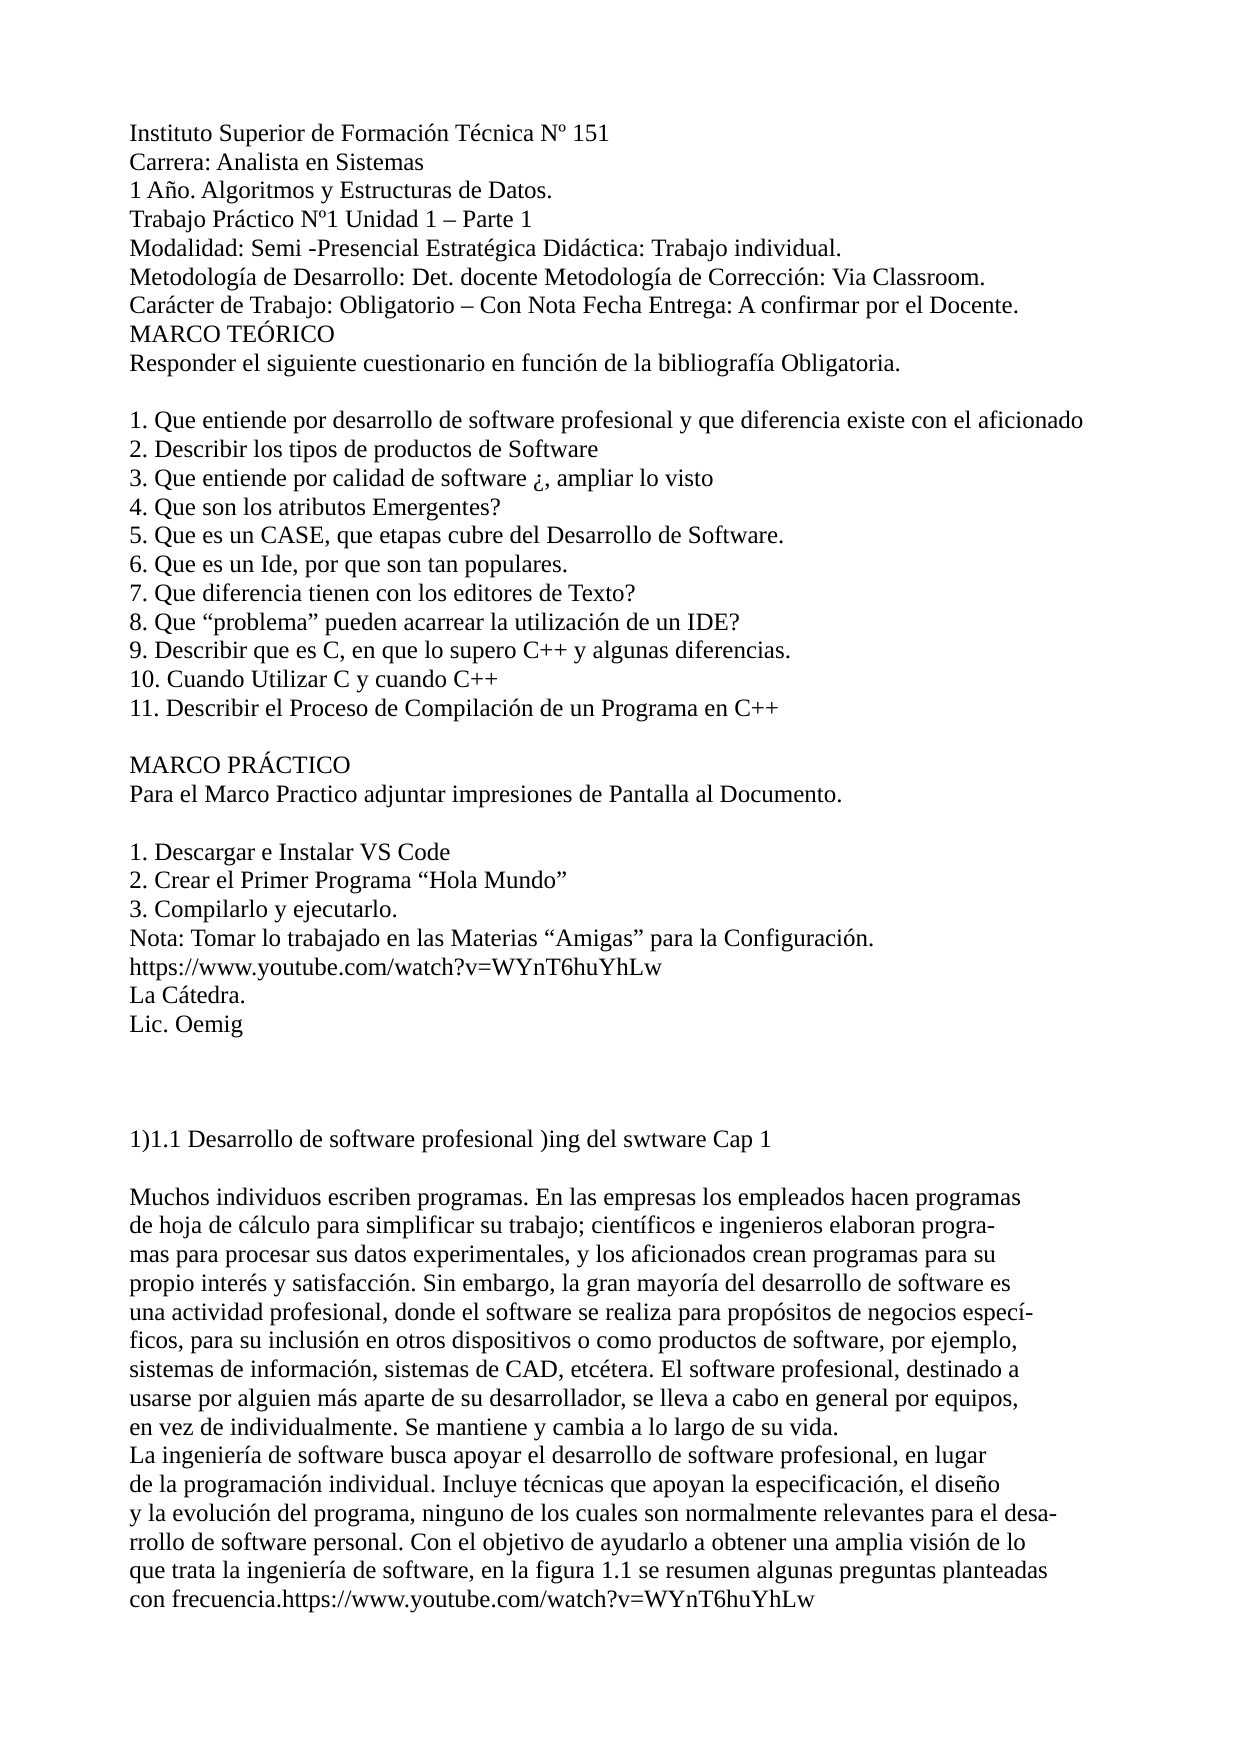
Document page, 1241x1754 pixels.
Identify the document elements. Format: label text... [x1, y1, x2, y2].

text 1. Descargar e Instalar VS Code [129, 837, 1122, 866]
text 1. Que entiende por desarrollo de software profesional y que diferencia existe con el aficionado [129, 406, 1122, 434]
text Muchos individuos escriben programas. En las empresas los empleados hacen programas [129, 1182, 1122, 1211]
text Lic. Oemig [129, 1009, 1122, 1038]
text 4. Que son los atributos Emergentes? [129, 492, 1122, 521]
text 7. Que diferencia tienen con los editores de Texto? [129, 578, 1122, 607]
text y la evolución del programa, ninguno de los cuales son normalmente relevantes para el desa- [129, 1498, 1122, 1527]
text 1)1.1 Desarrollo de software profesional )ing del swtware Cap 1 [129, 1124, 1122, 1153]
text Carácter de Trabajo: Obligatorio – Con Nota Fecha Entrega: A confirmar por el Docente. [129, 291, 1122, 319]
text Metodología de Desarrollo: Det. docente Metodología de Corrección: Via Classroom. [129, 262, 1122, 291]
text mas para procesar sus datos experimentales, y los aficionados crean programas para su [129, 1239, 1122, 1268]
text Modalidad: Semi -Presencial Estratégica Didáctica: Trabajo individual. [129, 233, 1122, 262]
text https://www.youtube.com/watch?v=WYnT6huYhLw [129, 952, 1122, 981]
text una actividad profesional, donde el software se realiza para propósitos de negocios especí- [129, 1297, 1122, 1326]
text que trata la ingeniería de software, en la figura 1.1 se resumen algunas preguntas planteadas [129, 1556, 1122, 1584]
text Responder el siguiente cuestionario en función de la bibliografía Obligatoria. [129, 348, 1122, 377]
text 2. Crear el Primer Programa “Hola Mundo” [129, 866, 1122, 894]
text 3. Compilarlo y ejecutarlo. [129, 894, 1122, 923]
text con frecuencia.https://www.youtube.com/watch?v=WYnT6huYhLw [129, 1584, 1122, 1613]
text en vez de individualmente. Se mantiene y cambia a lo largo de su vida. [129, 1412, 1122, 1441]
text La Cátedra. [129, 981, 1122, 1009]
text 10. Cuando Utilizar C y cuando C++ [129, 664, 1122, 693]
text 9. Describir que es C, en que lo supero C++ y algunas diferencias. [129, 636, 1122, 664]
text de hoja de cálculo para simplificar su trabajo; científicos e ingenieros elaboran progra- [129, 1211, 1122, 1239]
text Trabajo Práctico Nº1 Unidad 1 – Parte 1 [129, 204, 1122, 233]
text sistemas de información, sistemas de CAD, etcétera. El software profesional, destinado a [129, 1354, 1122, 1383]
text ficos, para su inclusión en otros dispositivos o como productos de software, por ejemplo, [129, 1326, 1122, 1354]
text Instituto Superior de Formación Técnica Nº 151 [129, 118, 1122, 147]
text La ingeniería de software busca apoyar el desarrollo de software profesional, en lugar [129, 1441, 1122, 1469]
text Carrera: Analista en Sistemas [129, 147, 1122, 176]
text 8. Que “problema” pueden acarrear la utilización de un IDE? [129, 607, 1122, 636]
text rrollo de software personal. Con el objetivo de ayudarlo a obtener una amplia visión de lo [129, 1527, 1122, 1556]
text Nota: Tomar lo trabajado en las Materias “Amigas” para la Configuración. [129, 923, 1122, 952]
text MARCO PRÁCTICO [129, 751, 1122, 779]
text MARCO TEÓRICO [129, 319, 1122, 348]
text 6. Que es un Ide, por que son tan populares. [129, 549, 1122, 578]
text 11. Describir el Proceso de Compilación de un Programa en C++ [129, 693, 1122, 722]
text 5. Que es un CASE, que etapas cubre del Desarrollo de Software. [129, 521, 1122, 549]
text propio interés y satisfacción. Sin embargo, la gran mayoría del desarrollo de software es [129, 1268, 1122, 1297]
text de la programación individual. Incluye técnicas que apoyan la especificación, el diseño [129, 1469, 1122, 1498]
text 1 Año. Algoritmos y Estructuras de Datos. [129, 176, 1122, 204]
text 3. Que entiende por calidad de software ¿, ampliar lo visto [129, 463, 1122, 492]
text usarse por alguien más aparte de su desarrollador, se lleva a cabo en general por equipos, [129, 1383, 1122, 1412]
text Para el Marco Practico adjuntar impresiones de Pantalla al Documento. [129, 779, 1122, 808]
text 2. Describir los tipos de productos de Software [129, 434, 1122, 463]
